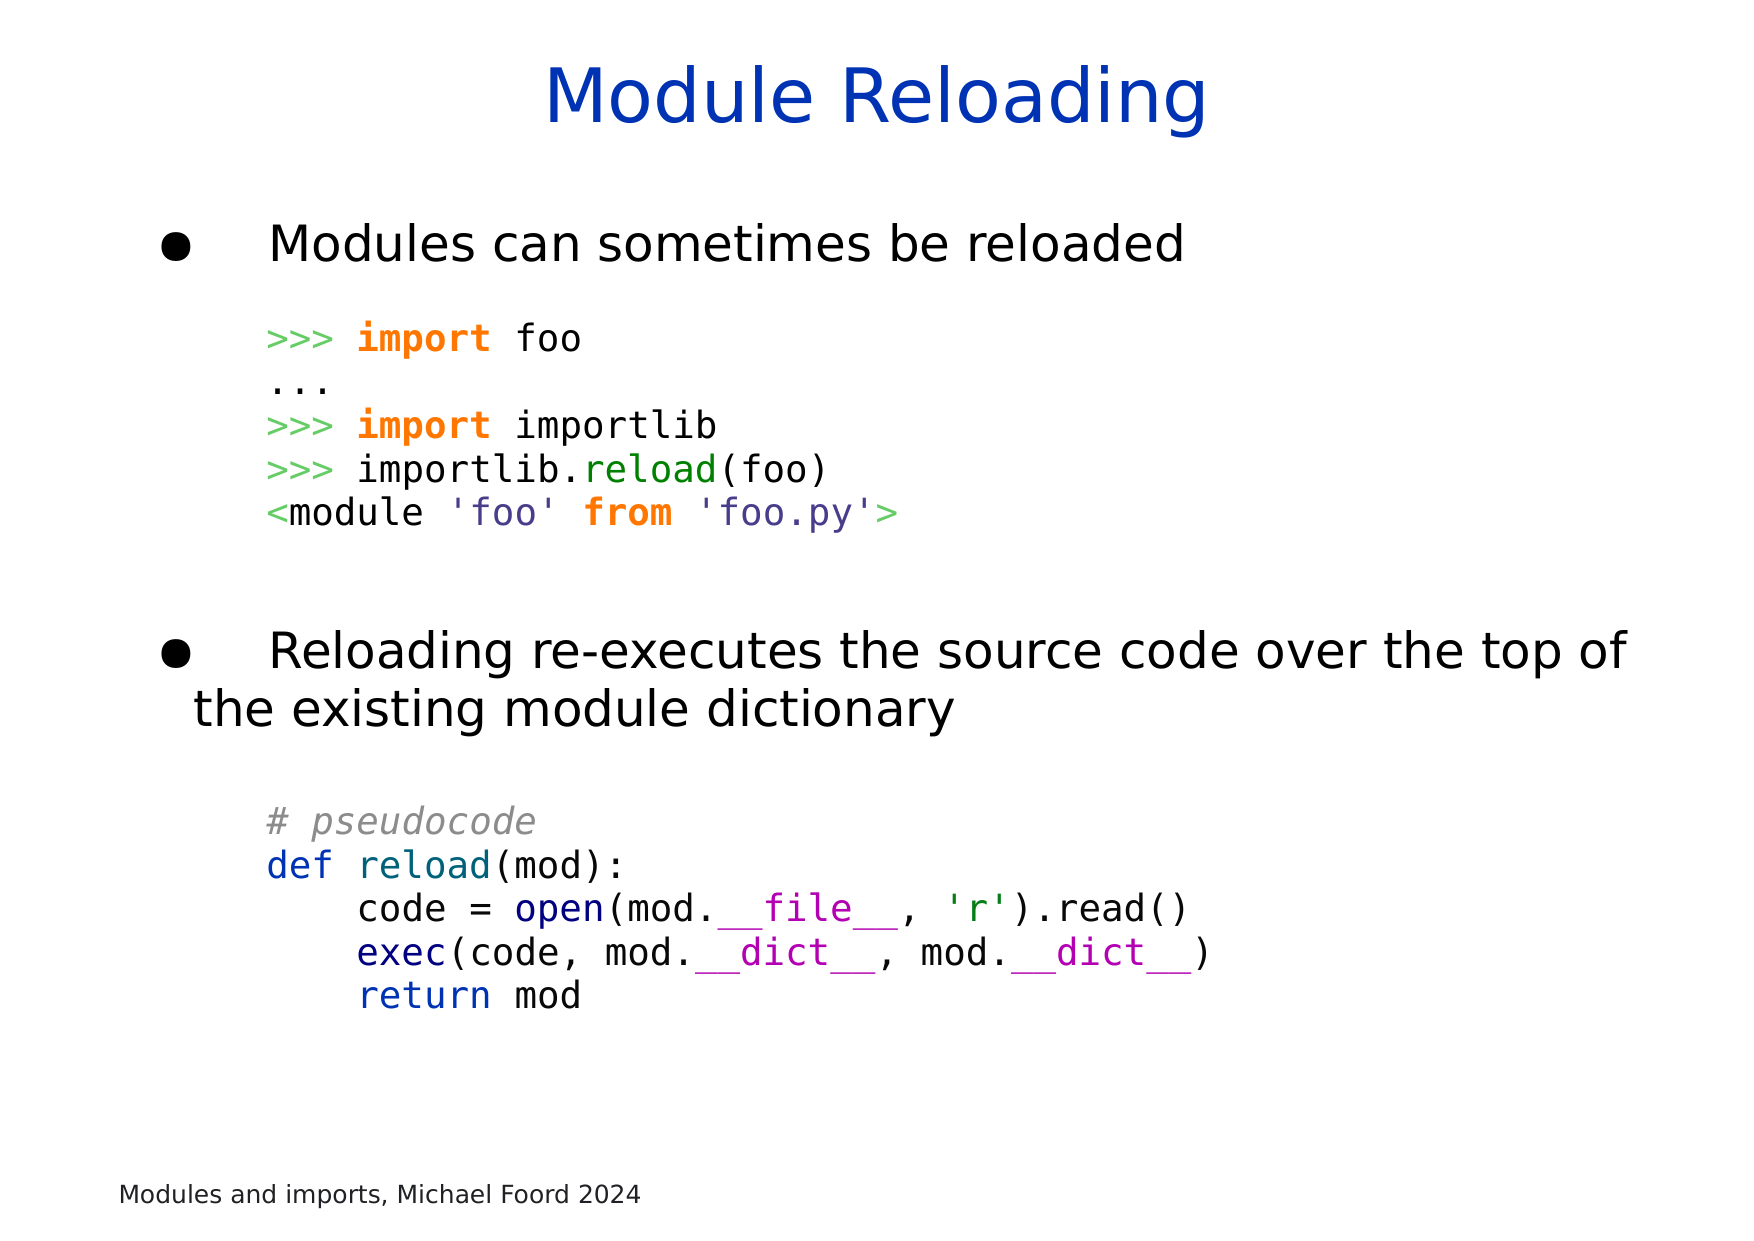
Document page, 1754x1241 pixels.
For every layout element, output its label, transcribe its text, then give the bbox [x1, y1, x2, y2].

list Modules can sometimes be reloaded [156, 214, 1636, 273]
text >>> import importlib [266, 404, 1636, 447]
text Module Reloading [118, 53, 1636, 140]
text # pseudocode def reload(mod): code = open(mod.__file__, 'r').read() exec(code, mod.__dict__, mod.__dict__) return mod [266, 799, 1636, 1018]
text >>> importlib.reload(foo) [266, 447, 1636, 491]
list Reloading re-executes the source code over the top of the existing module dictionary [156, 622, 1636, 738]
text ... [266, 360, 1636, 404]
text <module 'foo' from 'foo.py'> [266, 491, 1636, 534]
text >>> import foo [266, 316, 1636, 360]
